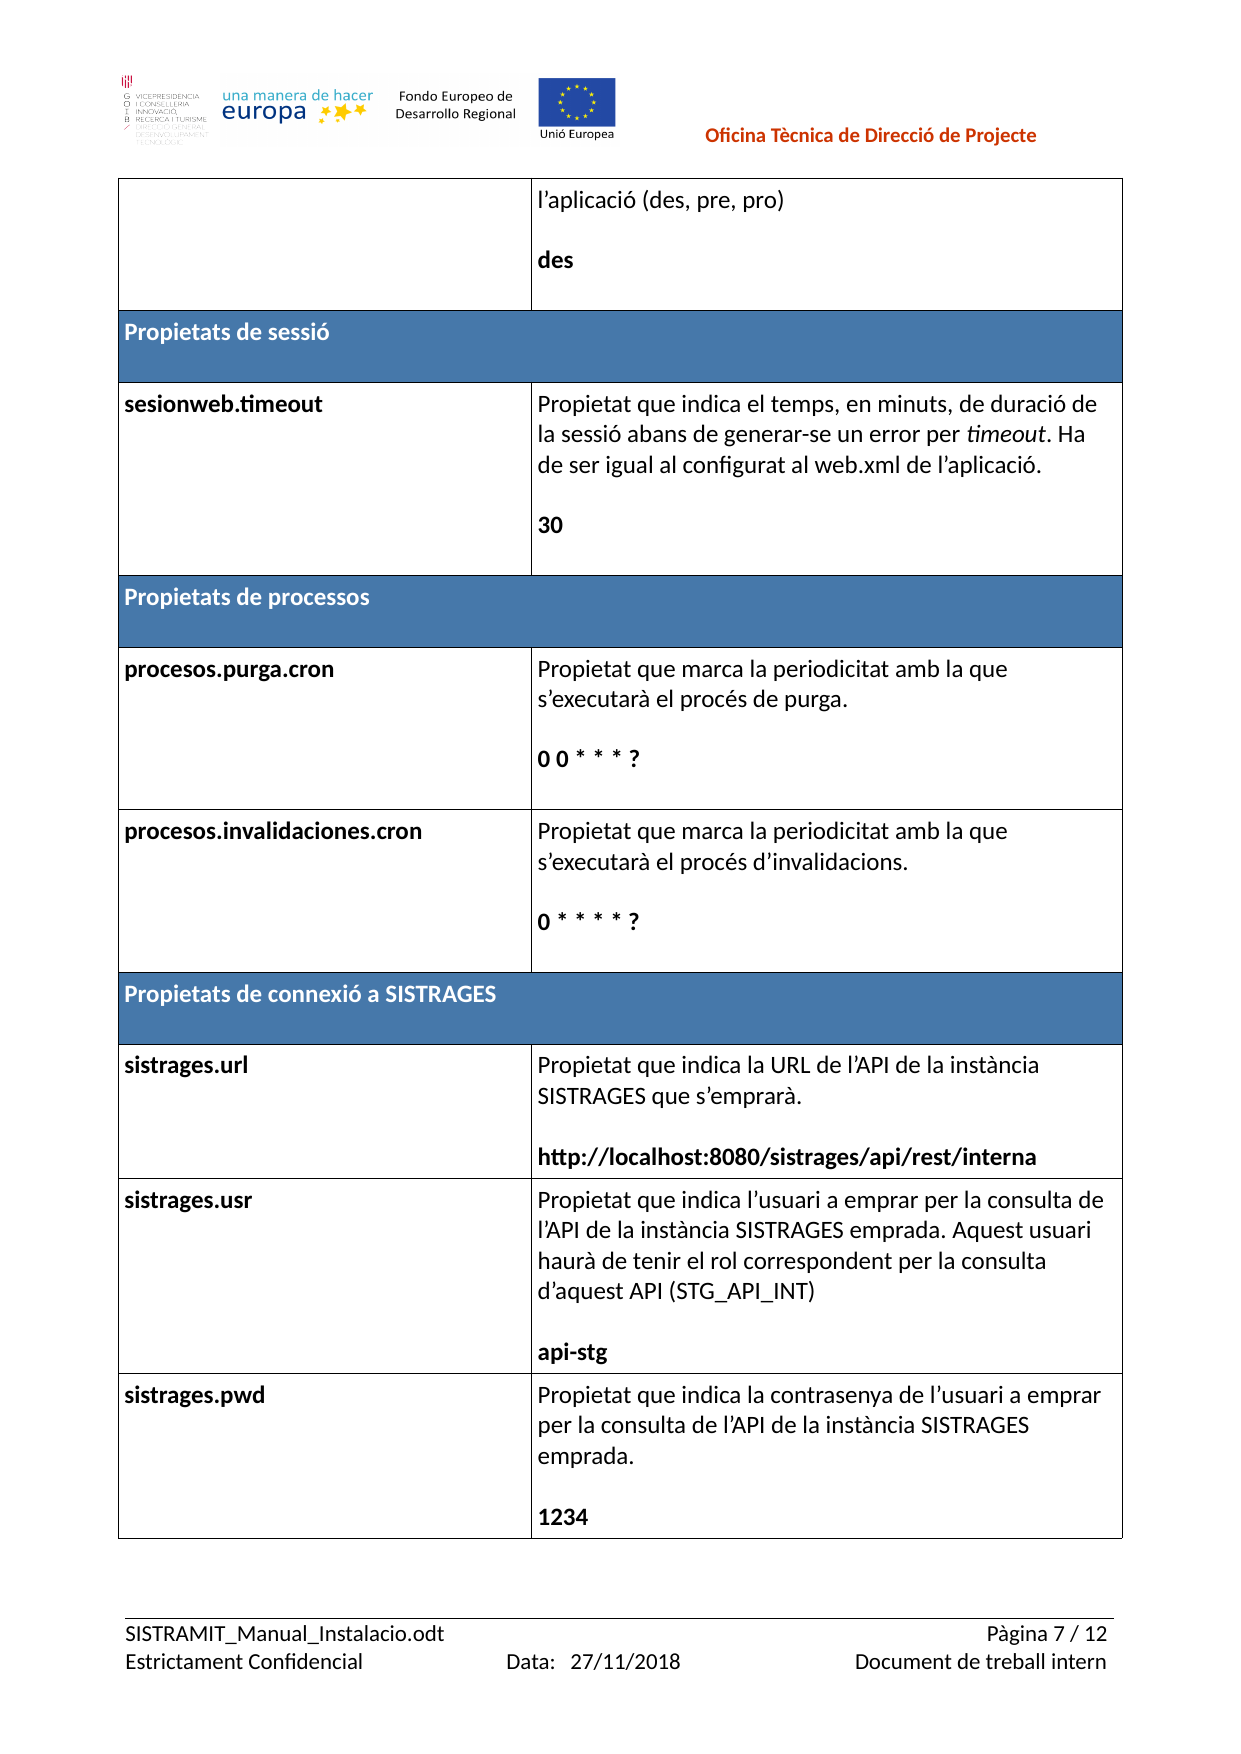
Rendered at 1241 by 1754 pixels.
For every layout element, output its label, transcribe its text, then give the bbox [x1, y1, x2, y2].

table_cell Propietat que indica el temps, en minuts, de duració de la sessió abans de generar-se un error per timeout. Ha de ser igual al configurat al web.xml de l’aplicació. 30 [532, 383, 1122, 575]
table_cell sistrages.pwd [119, 1374, 531, 1537]
table_cell Propietats de connexió a SISTRAGES [119, 973, 1122, 1044]
table_cell Propietat que indica l’usuari a emprar per la consulta de l’API de la instància SISTRAGES emprada. Aquest usuari haurà de tenir el rol correspondent per la consulta d’aquest API (STG_API_INT) api-stg [532, 1179, 1122, 1373]
table_cell l’aplicació (des, pre, pro) des [532, 179, 1122, 310]
table_cell sistrages.usr [119, 1179, 531, 1373]
table_cell Propietat que marca la periodicitat amb la que s’executarà el procés d’invalidacions. 0 * * * * ? [532, 810, 1122, 972]
picture [118, 73, 213, 147]
table_cell sistrages.url [119, 1045, 531, 1178]
table_cell sesionweb.timeout [119, 383, 531, 575]
table_cell Propietat que indica la contrasenya de l’usuari a emprar per la consulta de l’API de la instància SISTRAGES emprada. 1234 [532, 1374, 1122, 1537]
table_cell [119, 179, 531, 310]
table_cell Propietats de sessió [119, 311, 1122, 382]
table_cell Propietats de processos [119, 576, 1122, 647]
table_cell Propietat que marca la periodicitat amb la que s’executarà el procés de purga. 0 0 * * * ? [532, 648, 1122, 809]
table_cell Propietat que indica la URL de l’API de la instància SISTRAGES que s’emprarà. http://localhost:8080/sistrages/api/rest/interna [532, 1045, 1122, 1178]
table_cell procesos.invalidaciones.cron [119, 810, 531, 972]
table_cell procesos.purga.cron [119, 648, 531, 809]
picture [219, 73, 621, 147]
